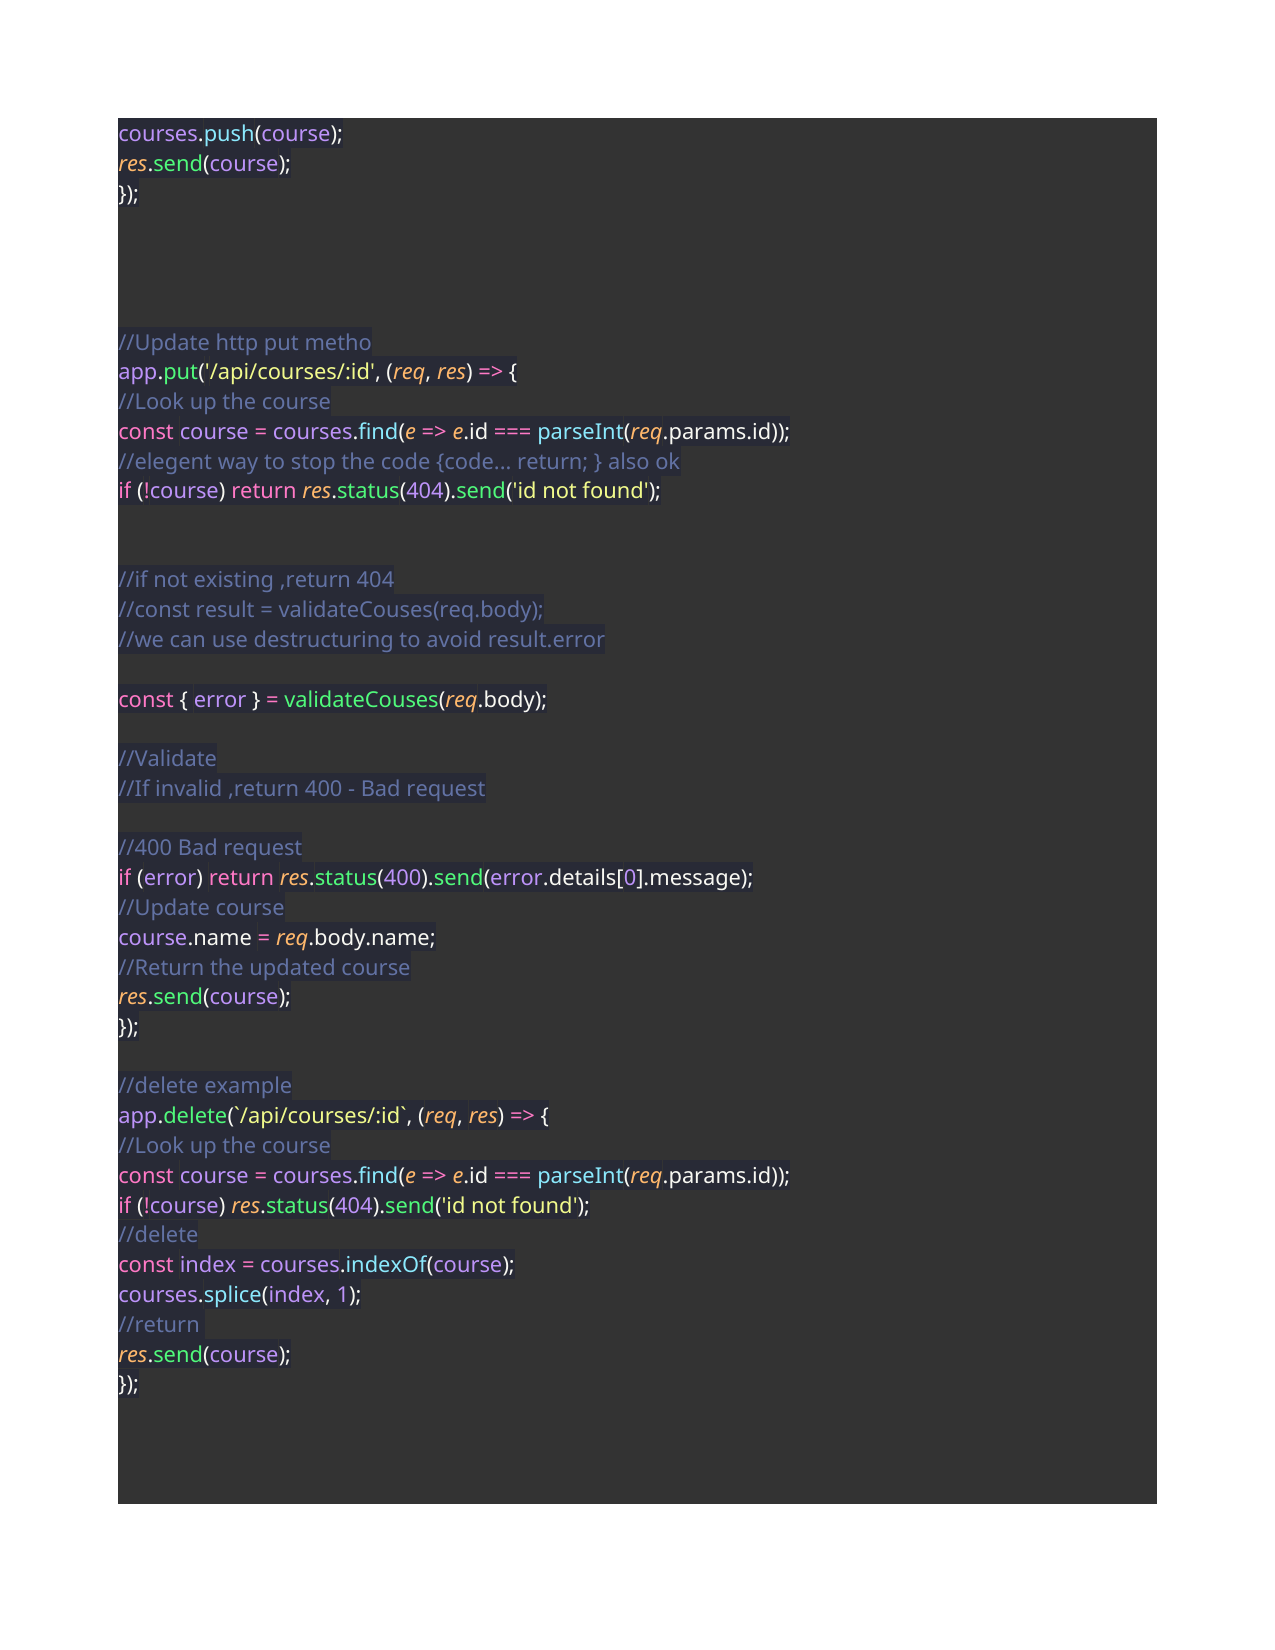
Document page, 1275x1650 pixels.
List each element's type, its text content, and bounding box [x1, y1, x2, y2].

text const { error } = validateCouses(req.body); [118, 683, 1157, 713]
text const course = courses.find(e => e.id === parseInt(req.params.id)); [118, 416, 1157, 446]
text //elegent way to stop the code {code... return; } also ok [118, 446, 1157, 476]
text res.send(course); [118, 1339, 1157, 1368]
text //Return the updated course [118, 951, 1157, 981]
text }); [118, 1368, 1157, 1398]
text app.delete(`/api/courses/:id`, (req, res) => { [118, 1100, 1157, 1130]
text //If invalid ,return 400 - Bad request [118, 773, 1157, 803]
text //delete [118, 1219, 1157, 1249]
text const index = courses.indexOf(course); [118, 1249, 1157, 1279]
text //delete example [118, 1071, 1157, 1100]
text if (error) return res.status(400).send(error.details[0].message); [118, 862, 1157, 892]
text if (!course) res.status(404).send('id not found'); [118, 1190, 1157, 1219]
text //Validate [118, 743, 1157, 773]
text //Update course [118, 892, 1157, 922]
text }); [118, 178, 1157, 207]
text //return [118, 1309, 1157, 1339]
text if (!course) return res.status(404).send('id not found'); [118, 476, 1157, 505]
text //Look up the course [118, 1130, 1157, 1160]
text res.send(course); [118, 981, 1157, 1011]
text //400 Bad request [118, 832, 1157, 862]
text //const result = validateCouses(req.body); [118, 594, 1157, 624]
text const course = courses.find(e => e.id === parseInt(req.params.id)); [118, 1160, 1157, 1190]
text courses.splice(index, 1); [118, 1279, 1157, 1309]
text course.name = req.body.name; [118, 922, 1157, 951]
text //we can use destructuring to avoid result.error [118, 624, 1157, 654]
text courses.push(course); [118, 118, 1157, 148]
text res.send(course); [118, 148, 1157, 178]
text //if not existing ,return 404 [118, 564, 1157, 594]
text app.put('/api/courses/:id', (req, res) => { [118, 356, 1157, 386]
text //Update http put metho [118, 327, 1157, 356]
text }); [118, 1011, 1157, 1041]
text //Look up the course [118, 386, 1157, 416]
